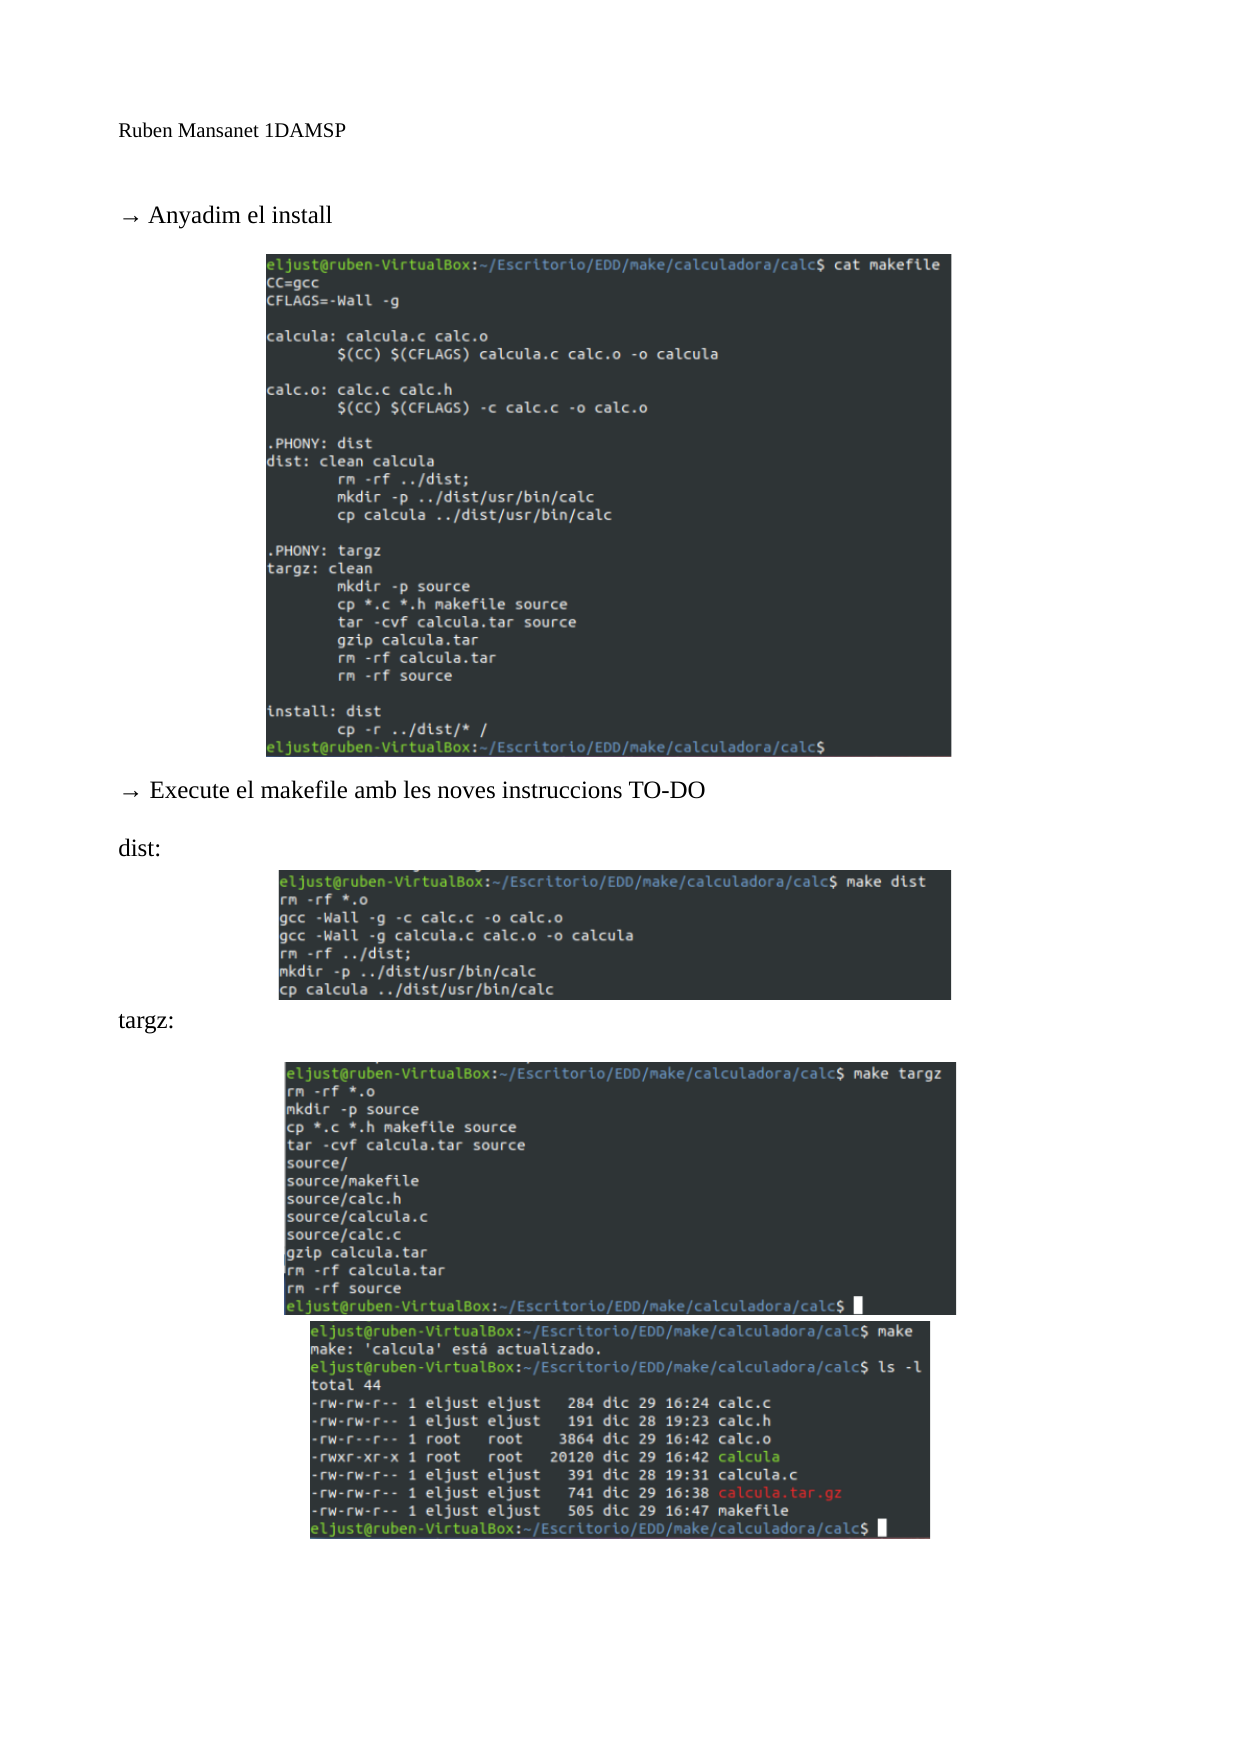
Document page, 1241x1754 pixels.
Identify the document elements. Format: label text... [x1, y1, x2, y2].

picture [278, 870, 952, 1000]
text targz: [118, 1005, 1122, 1034]
text → Anyadim el install [118, 200, 1122, 229]
picture [310, 1321, 930, 1539]
picture [266, 254, 952, 757]
text dist: [118, 833, 1122, 862]
text → Execute el makefile amb les noves instruccions TO-DO [118, 775, 1122, 804]
picture [284, 1062, 957, 1315]
